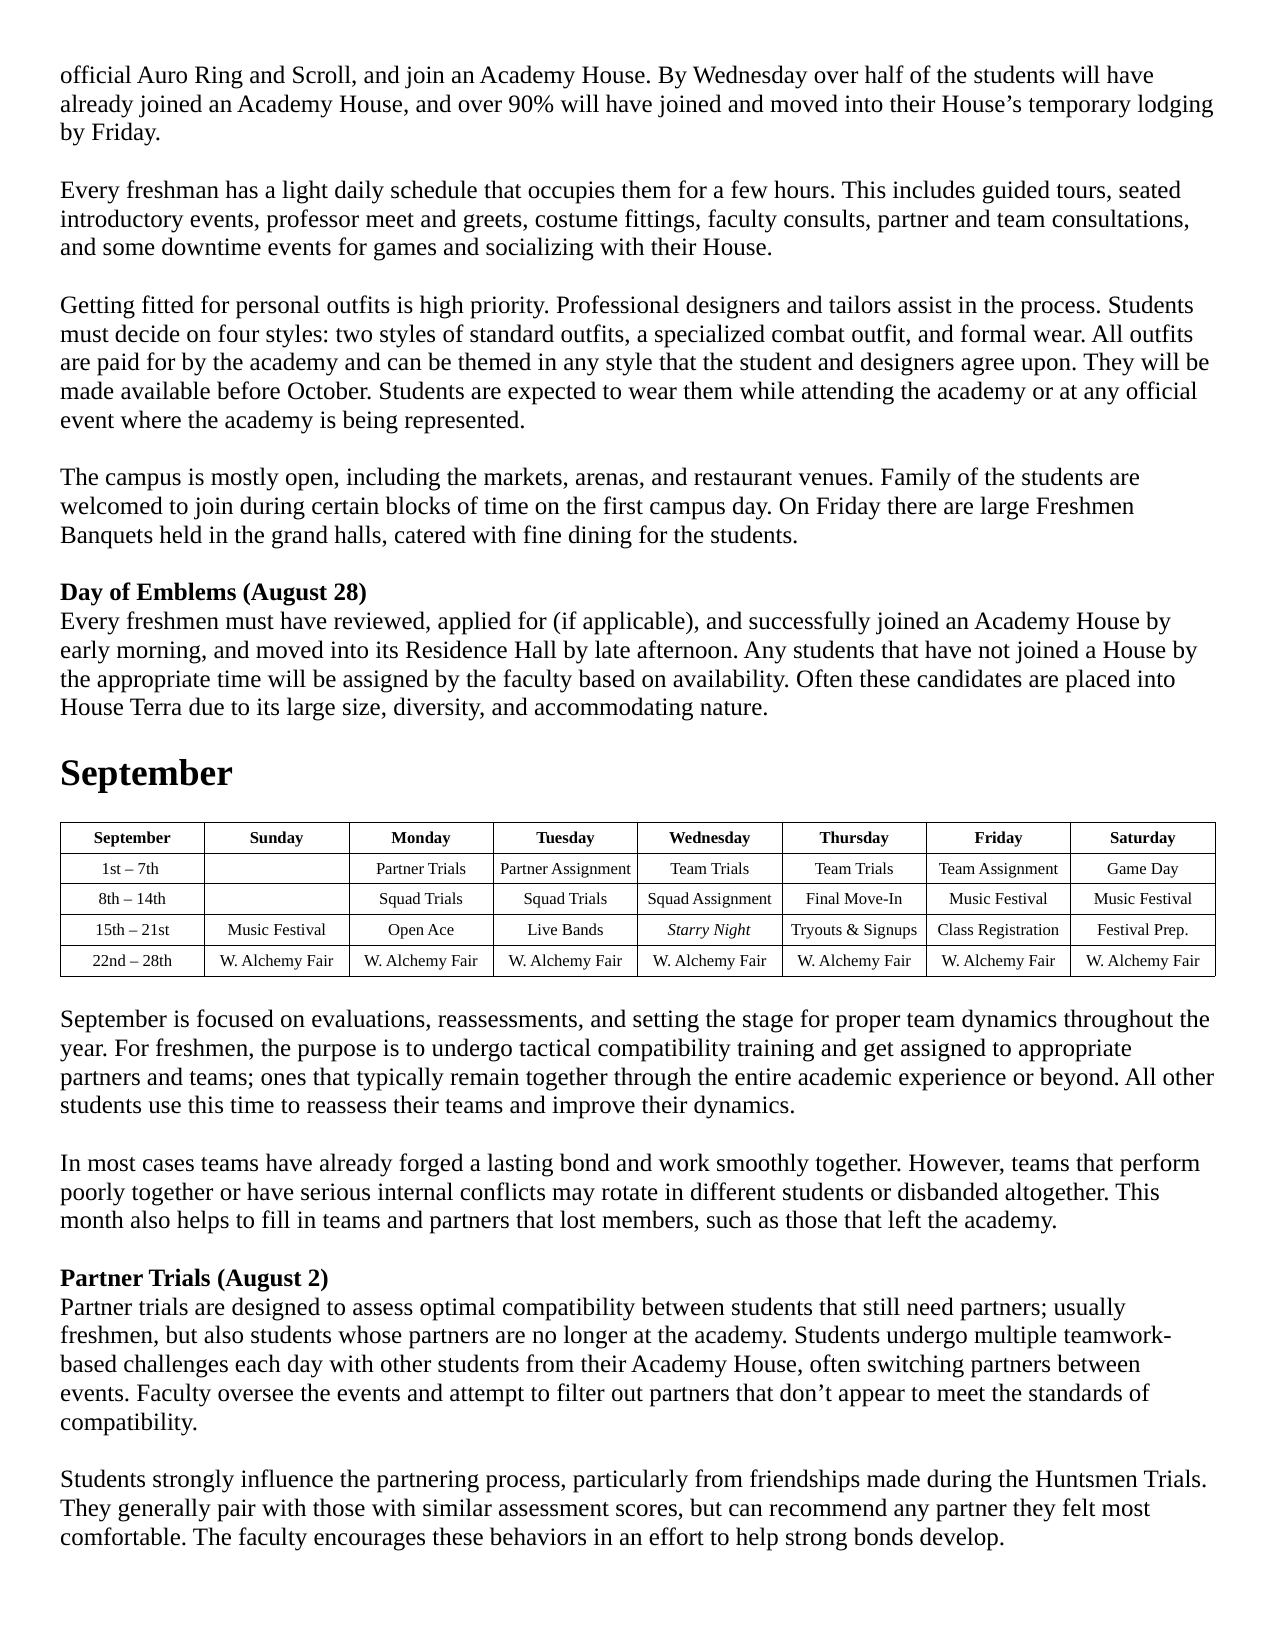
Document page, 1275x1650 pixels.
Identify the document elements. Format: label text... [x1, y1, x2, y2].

table_cell Squad Assignment [638, 884, 782, 914]
table_cell Festival Prep. [1071, 915, 1215, 945]
text official Auro Ring and Scroll, and join an Academy House. By Wednesday over half of the students will have already joined an Academy House, and over 90% will have joined and moved into their House’s temporary lodging by Friday. [60, 60, 1215, 146]
table_cell Team Assignment [927, 854, 1070, 883]
table_header Friday [927, 823, 1070, 853]
table_cell Class Registration [927, 915, 1070, 945]
text Partner trials are designed to assess optimal compatibility between students that still need partners; usually freshmen, but also students whose partners are no longer at the academy. Students undergo multiple teamwork-based challenges each day with other students from their Academy House, often switching partners between events. Faculty oversee the events and attempt to filter out partners that don’t appear to meet the standards of compatibility. [60, 1292, 1215, 1436]
text Every freshman has a light daily schedule that occupies them for a few hours. This includes guided tours, seated introductory events, professor meet and greets, costume fittings, faculty consults, partner and team consultations, and some downtime events for games and socializing with their House. [60, 175, 1215, 261]
table_cell Open Ace [350, 915, 493, 945]
subtitle Day of Emblems (August 28) [60, 577, 1215, 606]
text Every freshmen must have reviewed, applied for (if applicable), and successfully joined an Academy House by early morning, and moved into its Residence Hall by late afternoon. Any students that have not joined a House by the appropriate time will be assigned by the faculty based on availability. Often these candidates are placed into House Terra due to its large size, diversity, and accommodating nature. [60, 606, 1215, 721]
table_cell W. Alchemy Fair [638, 946, 782, 976]
table_cell Team Trials [638, 854, 782, 883]
table_cell Partner Trials [350, 854, 493, 883]
text Students strongly influence the partnering process, particularly from friendships made during the Huntsmen Trials. They generally pair with those with similar assessment scores, but can recommend any partner they felt most comfortable. The faculty encourages these behaviors in an effort to help strong bonds develop. [60, 1464, 1215, 1551]
text The campus is mostly open, including the markets, arenas, and restaurant venues. Family of the students are welcomed to join during certain blocks of time on the first campus day. On Friday there are large Freshmen Banquets held in the grand halls, catered with fine dining for the students. [60, 462, 1215, 549]
table_cell 8th – 14th [61, 884, 204, 914]
table_header Saturday [1071, 823, 1215, 853]
table_cell Squad Trials [494, 884, 637, 914]
table_cell 1st – 7th [61, 854, 204, 883]
table_cell Music Festival [1071, 884, 1215, 914]
table_cell Live Bands [494, 915, 637, 945]
table_cell Final Move-In [783, 884, 926, 914]
table_cell W. Alchemy Fair [927, 946, 1070, 976]
text Getting fitted for personal outfits is high priority. Professional designers and tailors assist in the process. Students must decide on four styles: two styles of standard outfits, a specialized combat outfit, and formal wear. All outfits are paid for by the academy and can be themed in any style that the student and designers agree upon. They will be made available before October. Students are expected to wear them while attending the academy or at any official event where the academy is being represented. [60, 290, 1215, 434]
table_header Monday [350, 823, 493, 853]
table_cell W. Alchemy Fair [783, 946, 926, 976]
table_header Sunday [205, 823, 349, 853]
table_cell Starry Night [638, 915, 782, 945]
table_cell W. Alchemy Fair [494, 946, 637, 976]
table_cell Team Trials [783, 854, 926, 883]
table_header Tuesday [494, 823, 637, 853]
table_cell Squad Trials [350, 884, 493, 914]
table_cell Game Day [1071, 854, 1215, 883]
table_cell Tryouts & Signups [783, 915, 926, 945]
table_cell 15th – 21st [61, 915, 204, 945]
table_cell 22nd – 28th [61, 946, 204, 976]
text September is focused on evaluations, reassessments, and setting the stage for proper team dynamics throughout the year. For freshmen, the purpose is to undergo tactical compatibility training and get assigned to appropriate partners and teams; ones that typically remain together through the entire academic experience or beyond. All other students use this time to reassess their teams and improve their dynamics. [60, 1004, 1215, 1119]
table_header Thursday [783, 823, 926, 853]
table_cell W. Alchemy Fair [350, 946, 493, 976]
text In most cases teams have already forged a lasting bond and work smoothly together. However, teams that perform poorly together or have serious internal conflicts may rotate in different students or disbanded altogether. This month also helps to fill in teams and partners that lost members, such as those that left the academy. [60, 1148, 1215, 1234]
subtitle Partner Trials (August 2) [60, 1263, 1215, 1292]
table_cell W. Alchemy Fair [205, 946, 349, 976]
subtitle September [60, 750, 1215, 793]
table_header September [61, 823, 204, 853]
table_cell W. Alchemy Fair [1071, 946, 1215, 976]
table_cell [205, 884, 349, 914]
table_cell Partner Assignment [494, 854, 637, 883]
table_cell Music Festival [927, 884, 1070, 914]
table_cell [205, 854, 349, 883]
table_header Wednesday [638, 823, 782, 853]
table_cell Music Festival [205, 915, 349, 945]
